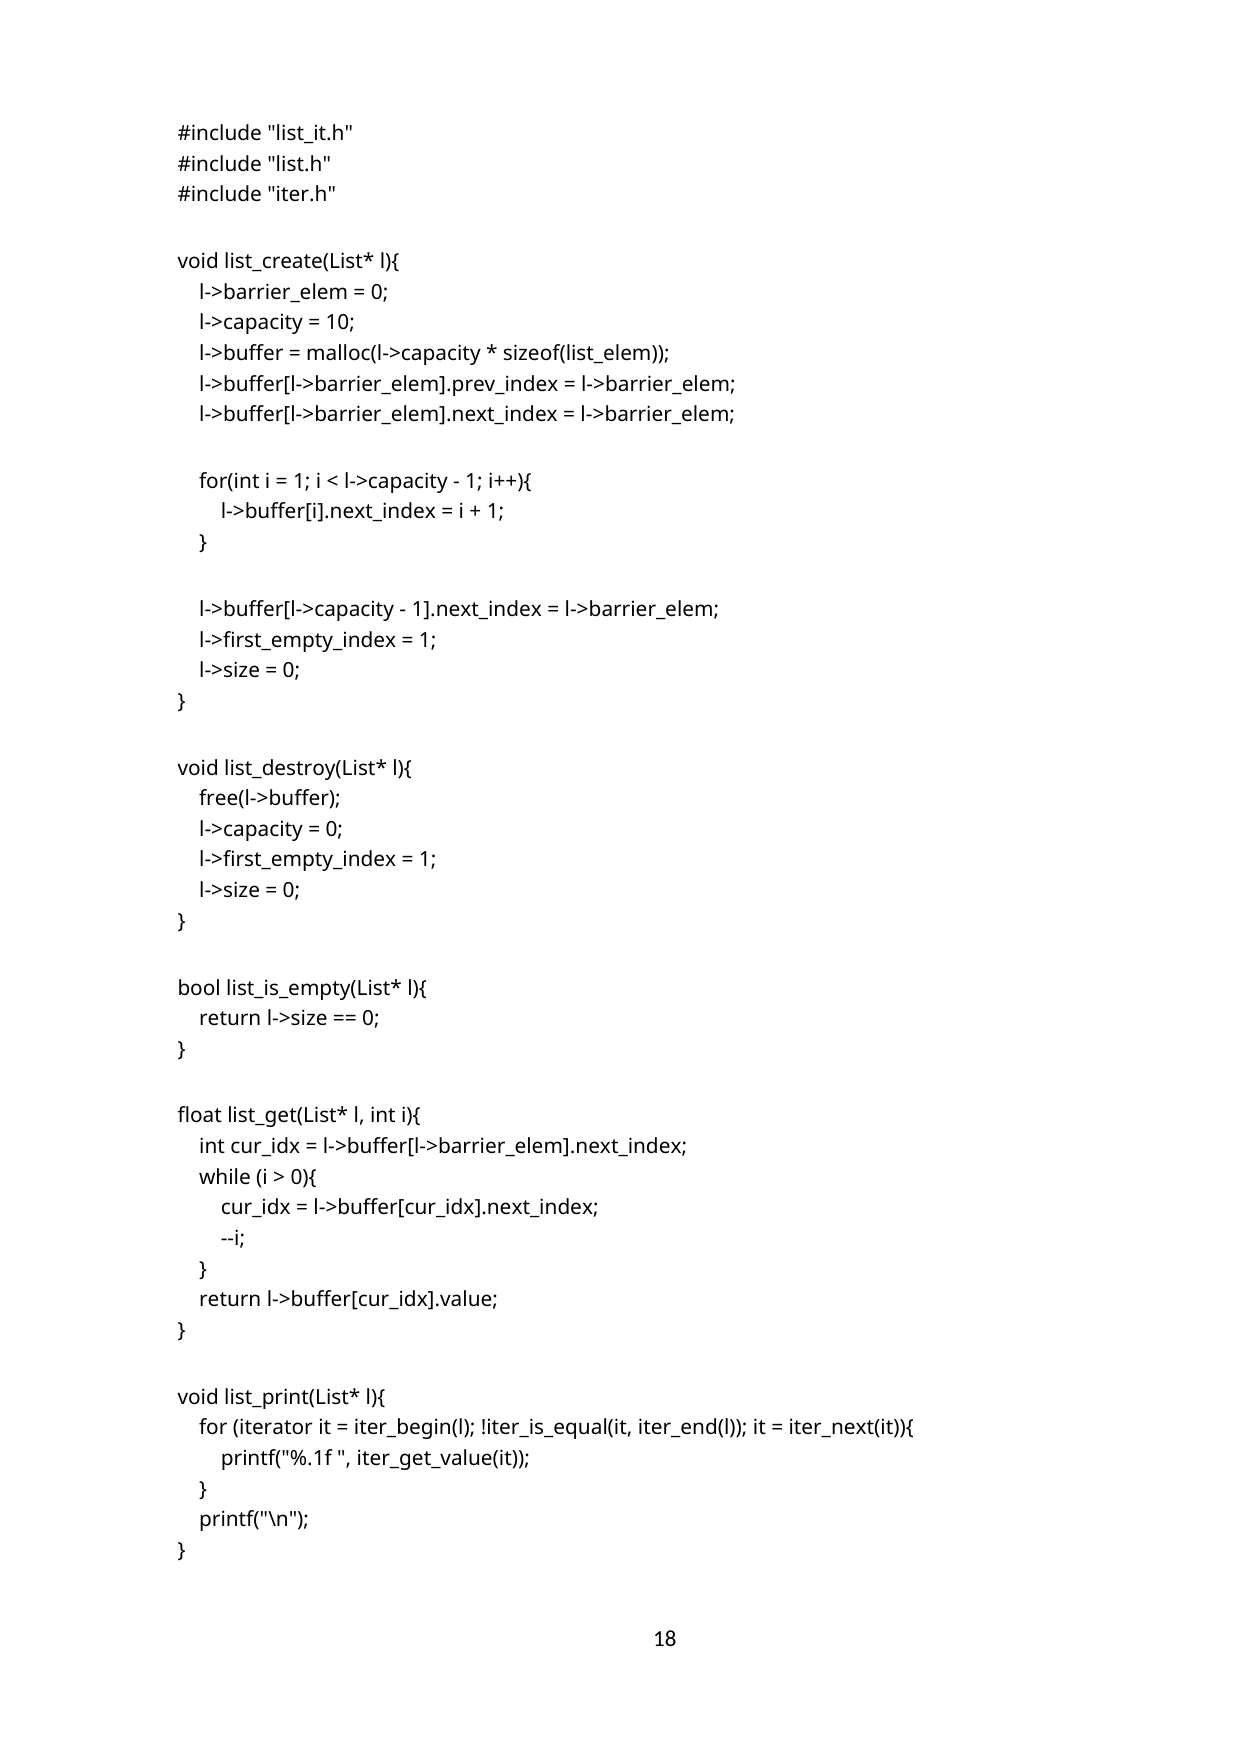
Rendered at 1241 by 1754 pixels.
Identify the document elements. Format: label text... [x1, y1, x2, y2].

text #include "list_it.h" #include "list.h" #include "iter.h" void list_create(List* l){ l->barrier_elem = 0; l->capacity = 10; l->buffer = malloc(l->capacity * sizeof(list_elem)); l->buffer[l->barrier_elem].prev_index = l->barrier_elem; l->buffer[l->barrier_elem].next_index = l->barrier_elem; for(int i = 1; i < l->capacity - 1; i++){ l->buffer[i].next_index = i + 1; } l->buffer[l->capacity - 1].next_index = l->barrier_elem; l->first_empty_index = 1; l->size = 0; } void list_destroy(List* l){ free(l->buffer); l->capacity = 0; l->first_empty_index = 1; l->size = 0; } bool list_is_empty(List* l){ return l->size == 0; } float list_get(List* l, int i){ int cur_idx = l->buffer[l->barrier_elem].next_index; while (i > 0){ cur_idx = l->buffer[cur_idx].next_index; --i; } return l->buffer[cur_idx].value; } void list_print(List* l){ for (iterator it = iter_begin(l); !iter_is_equal(it, iter_end(l)); it = iter_next(it)){ printf("%.1f ", iter_get_value(it)); } printf("\n"); } [177, 118, 1152, 1599]
